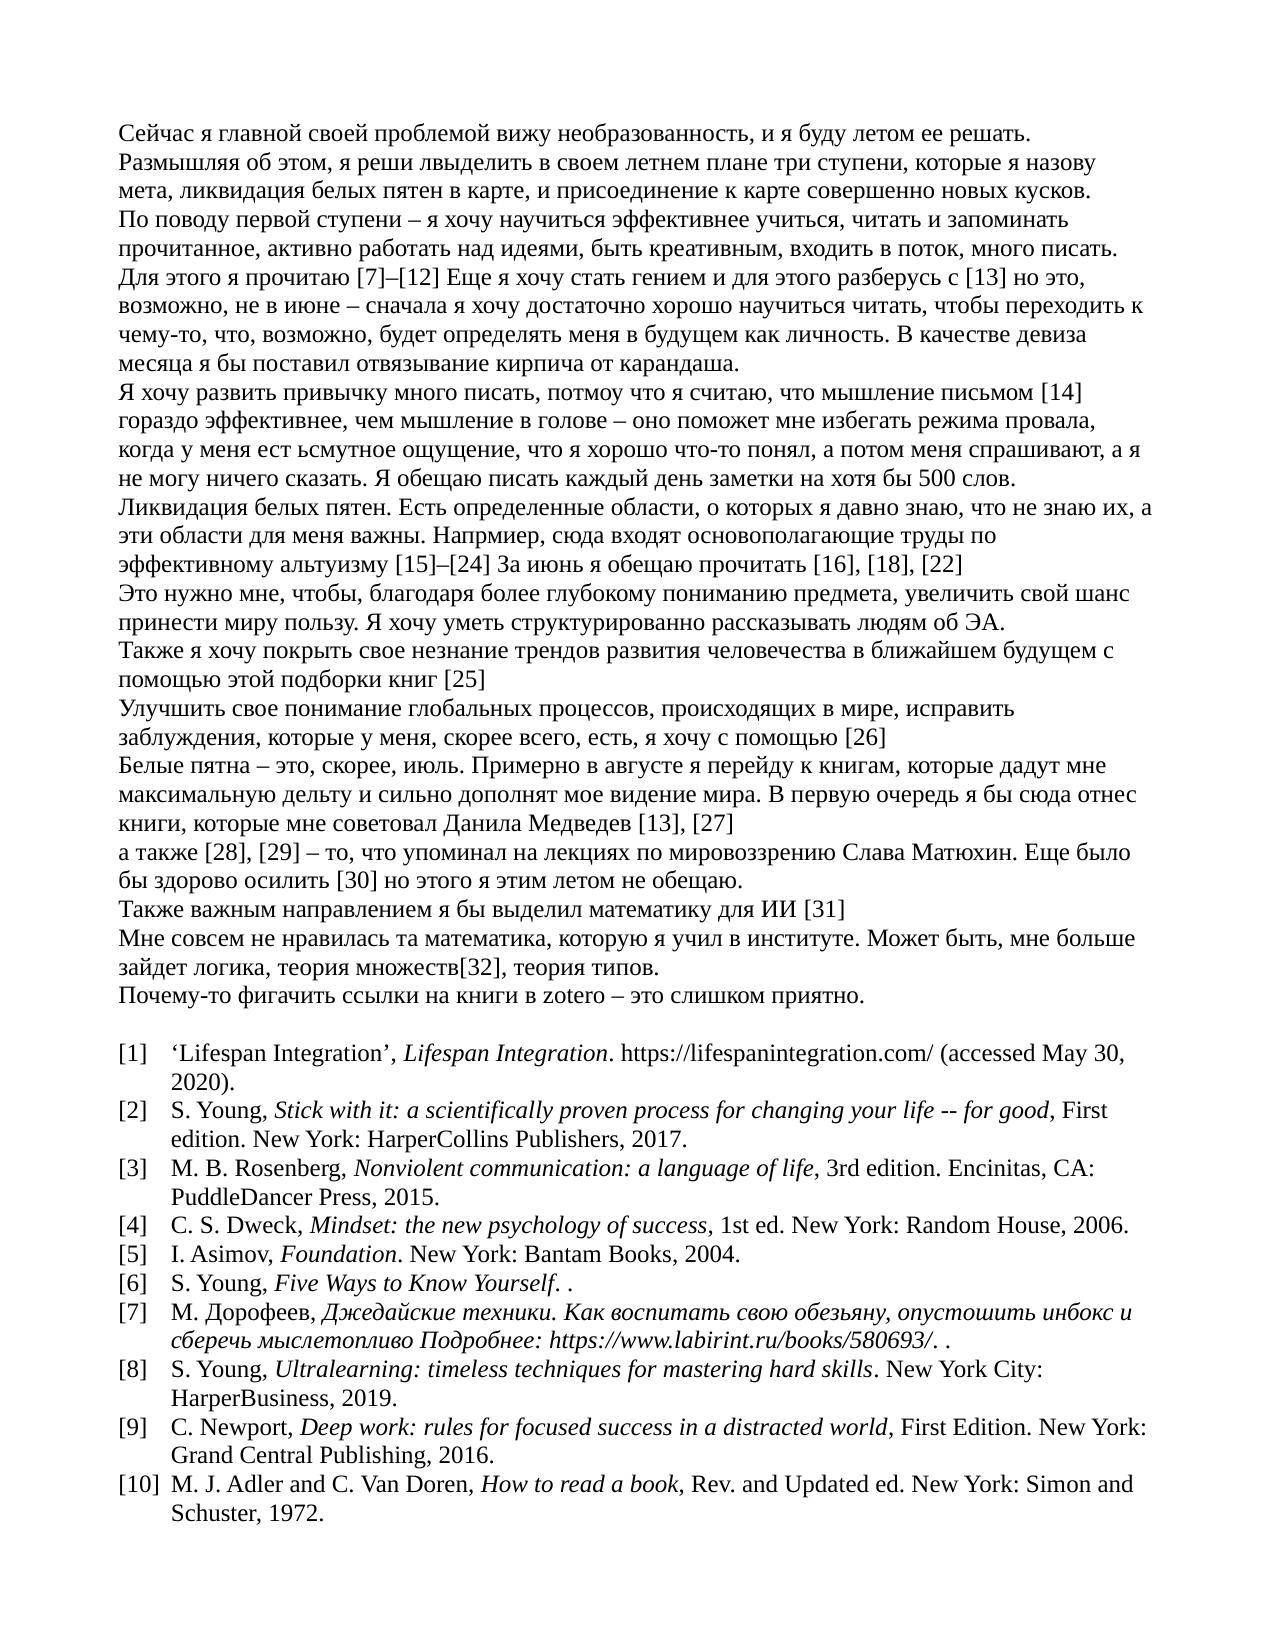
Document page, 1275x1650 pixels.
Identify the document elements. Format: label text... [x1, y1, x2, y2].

text По поводу первой ступени – я хочу научиться эффективнее учиться, читать и запоминать прочитанное, активно работать над идеями, быть креативным, входить в поток, много писать. Для этого я прочитаю [7]–[12] Еще я хочу стать гением и для этого разберусь с [13] но это, возможно, не в июне – сначала я хочу достаточно хорошо научиться читать, чтобы переходить к чему-то, что, возможно, будет определять меня в будущем как личность. В качестве девиза месяца я бы поставил отвязывание кирпича от карандаша. [118, 204, 1157, 377]
text [8] S. Young, Ultralearning: timeless techniques for mastering hard skills. New York City: HarperBusiness, 2019. [118, 1354, 1157, 1412]
text [9] C. Newport, Deep work: rules for focused success in a distracted world, First Edition. New York: Grand Central Publishing, 2016. [118, 1412, 1157, 1469]
text [2] S. Young, Stick with it: a scientifically proven process for changing your life -- for good, First edition. New York: HarperCollins Publishers, 2017. [118, 1096, 1157, 1153]
text Сейчас я главной своей проблемой вижу необразованность, и я буду летом ее решать. Размышляя об этом, я реши лвыделить в своем летнем плане три ступени, которые я назову мета, ликвидация белых пятен в карте, и присоединение к карте совершенно новых кусков. [118, 118, 1157, 204]
text [3] M. B. Rosenberg, Nonviolent communication: a language of life, 3rd edition. Encinitas, CA: PuddleDancer Press, 2015. [118, 1153, 1157, 1211]
text Это нужно мне, чтобы, благодаря более глубокому пониманию предмета, увеличить свой шанс принести миру пользу. Я хочу уметь структурированно рассказывать людям об ЭА. [118, 578, 1157, 636]
text [5] I. Asimov, Foundation. New York: Bantam Books, 2004. [118, 1239, 1157, 1268]
text Ликвидация белых пятен. Есть определенные области, о которых я давно знаю, что не знаю их, а эти области для меня важны. Напрмиер, сюда входят основополагающие труды по эффективному альтуизму [15]–[24] За июнь я обещаю прочитать [16], [18], [22] [118, 492, 1157, 578]
text Также я хочу покрыть свое незнание трендов развития человечества в ближайшем будущем с помощью этой подборки книг [25] [118, 636, 1157, 693]
text Улучшить свое понимание глобальных процессов, происходящих в мире, исправить заблуждения, которые у меня, скорее всего, есть, я хочу с помощью [26] [118, 693, 1157, 751]
text Мне совсем не нравилась та математика, которую я учил в институте. Может быть, мне больше зайдет логика, теория множеств[32], теория типов. [118, 923, 1157, 981]
text Также важным направлением я бы выделил математику для ИИ [31] [118, 894, 1157, 923]
text [10] M. J. Adler and C. Van Doren, How to read a book, Rev. and Updated ed. New York: Simon and Schuster, 1972. [118, 1469, 1157, 1527]
text Белые пятна – это, скорее, июль. Примерно в августе я перейду к книгам, которые дадут мне максимальную дельту и сильно дополнят мое видение мира. В первую очередь я бы сюда отнес книги, которые мне советовал Данила Медведев [13], [27] [118, 751, 1157, 837]
text а также [28], [29] – то, что упоминал на лекциях по мировоззрению Слава Матюхин. Еще было бы здорово осилить [30] но этого я этим летом не обещаю. [118, 837, 1157, 894]
text [1] ‘Lifespan Integration’, Lifespan Integration. https://lifespanintegration.com/ (accessed May 30, 2020). [118, 1038, 1157, 1096]
text [6] S. Young, Five Ways to Know Yourself. . [118, 1268, 1157, 1297]
text [7] М. Дорофеев, Джедайские техники. Как воспитать свою обезьяну, опустошить инбокс и сберечь мыслетопливо Подробнее: https://www.labirint.ru/books/580693/. . [118, 1297, 1157, 1354]
text Почему-то фигачить ссылки на книги в zotero – это слишком приятно. [118, 981, 1157, 1009]
text Я хочу развить привычку много писать, потмоу что я считаю, что мышление письмом [14] гораздо эффективнее, чем мышление в голове – оно поможет мне избегать режима провала, когда у меня ест ьсмутное ощущение, что я хорошо что-то понял, а потом меня спрашивают, а я не могу ничего сказать. Я обещаю писать каждый день заметки на хотя бы 500 слов. [118, 377, 1157, 492]
text [4] C. S. Dweck, Mindset: the new psychology of success, 1st ed. New York: Random House, 2006. [118, 1211, 1157, 1239]
